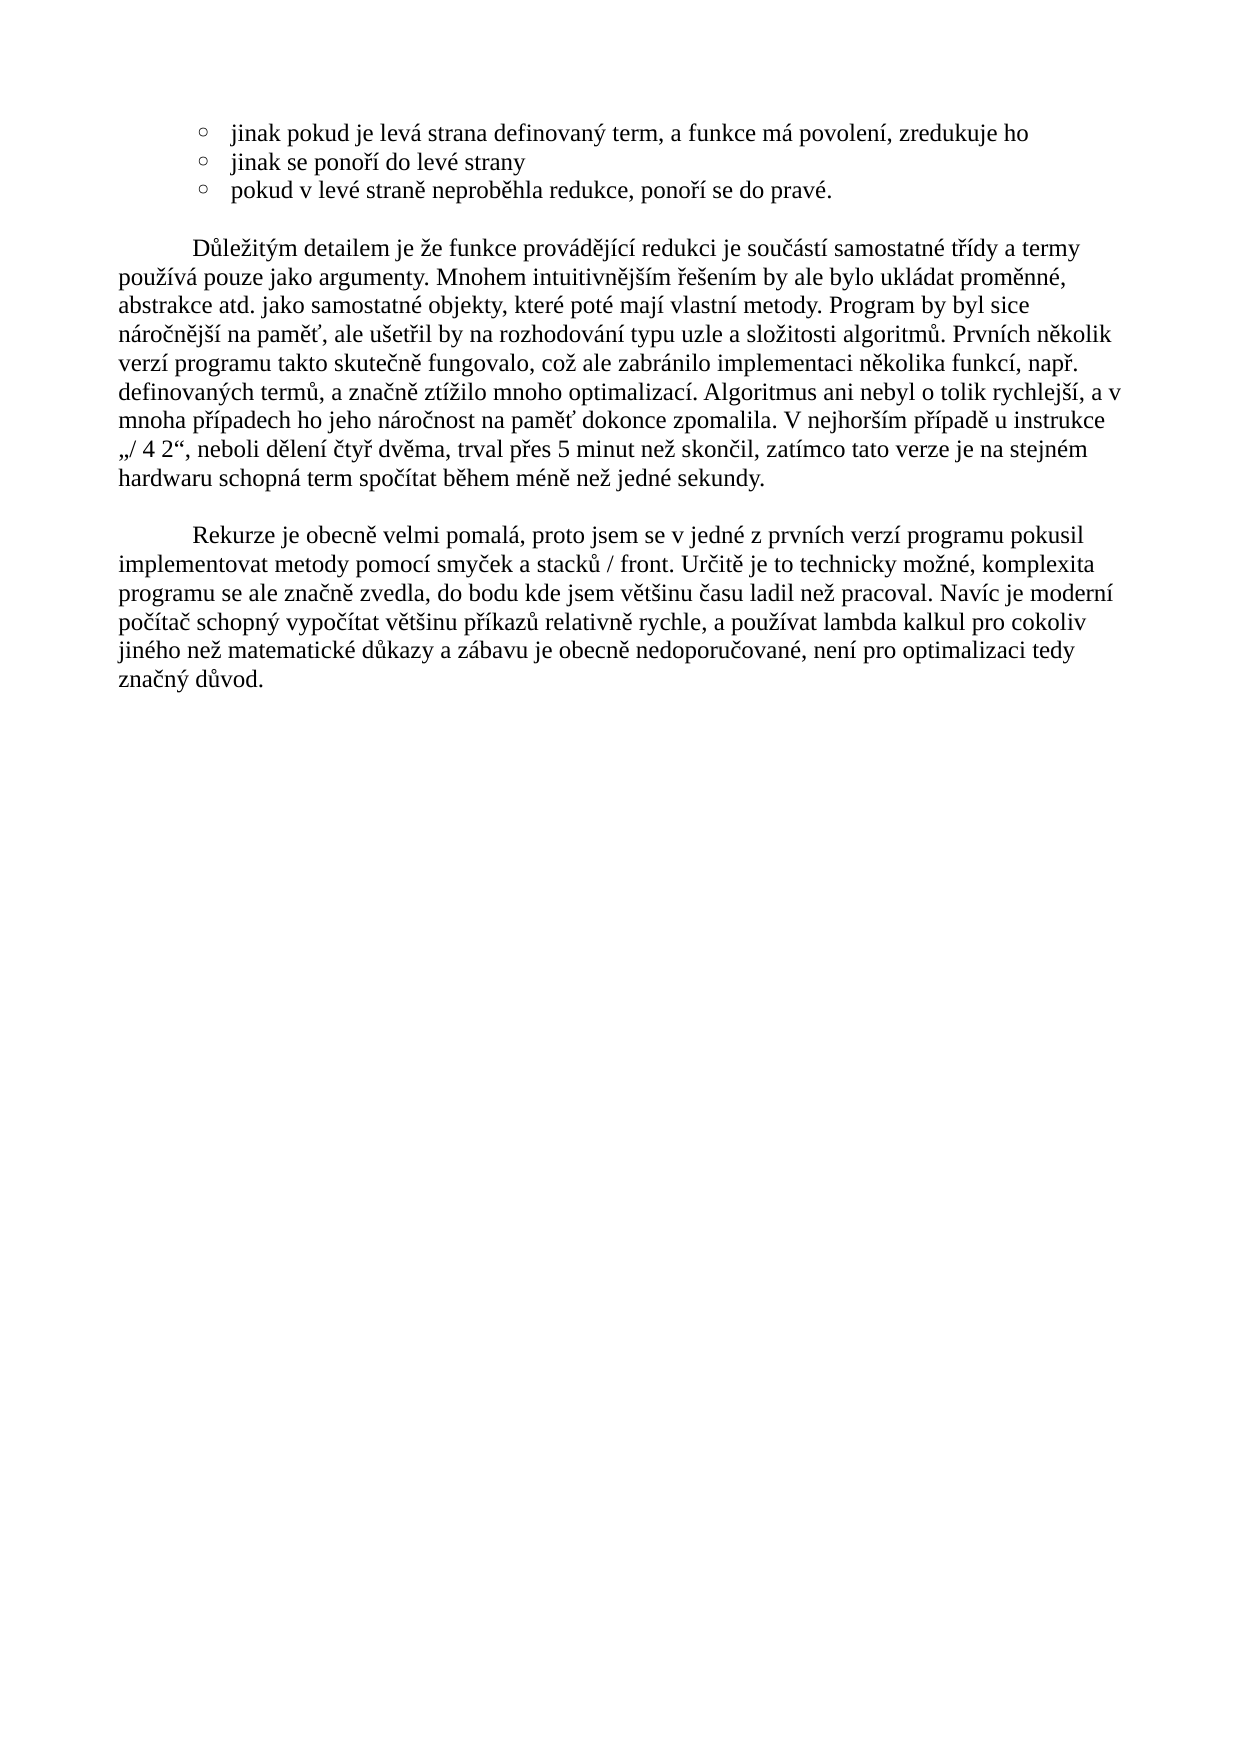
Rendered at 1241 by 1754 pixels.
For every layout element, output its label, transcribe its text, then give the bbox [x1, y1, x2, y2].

list pokud v levé straně neproběhla redukce, ponoří se do pravé. [193, 176, 1122, 204]
list jinak se ponoří do levé strany [193, 147, 1122, 176]
text Rekurze je obecně velmi pomalá, proto jsem se v jedné z prvních verzí programu pokusil implementovat metody pomocí smyček a stacků / front. Určitě je to technicky možné, komplexita programu se ale značně zvedla, do bodu kde jsem většinu času ladil než pracoval. Navíc je moderní počítač schopný vypočítat většinu příkazů relativně rychle, a používat lambda kalkul pro cokoliv jiného než matematické důkazy a zábavu je obecně nedoporučované, není pro optimalizaci tedy značný důvod. [118, 521, 1122, 693]
list jinak pokud je levá strana definovaný term, a funkce má povolení, zredukuje ho [193, 118, 1122, 147]
text Důležitým detailem je že funkce provádějící redukci je součástí samostatné třídy a termy používá pouze jako argumenty. Mnohem intuitivnějším řešením by ale bylo ukládat proměnné, abstrakce atd. jako samostatné objekty, které poté mají vlastní metody. Program by byl sice náročnější na paměť, ale ušetřil by na rozhodování typu uzle a složitosti algoritmů. Prvních několik verzí programu takto skutečně fungovalo, což ale zabránilo implementaci několika funkcí, např. definovaných termů, a značně ztížilo mnoho optimalizací. Algoritmus ani nebyl o tolik rychlejší, a v mnoha případech ho jeho náročnost na paměť dokonce zpomalila. V nejhorším případě u instrukce „/ 4 2“, neboli dělení čtyř dvěma, trval přes 5 minut než skončil, zatímco tato verze je na stejném hardwaru schopná term spočítat během méně než jedné sekundy. [118, 233, 1122, 492]
